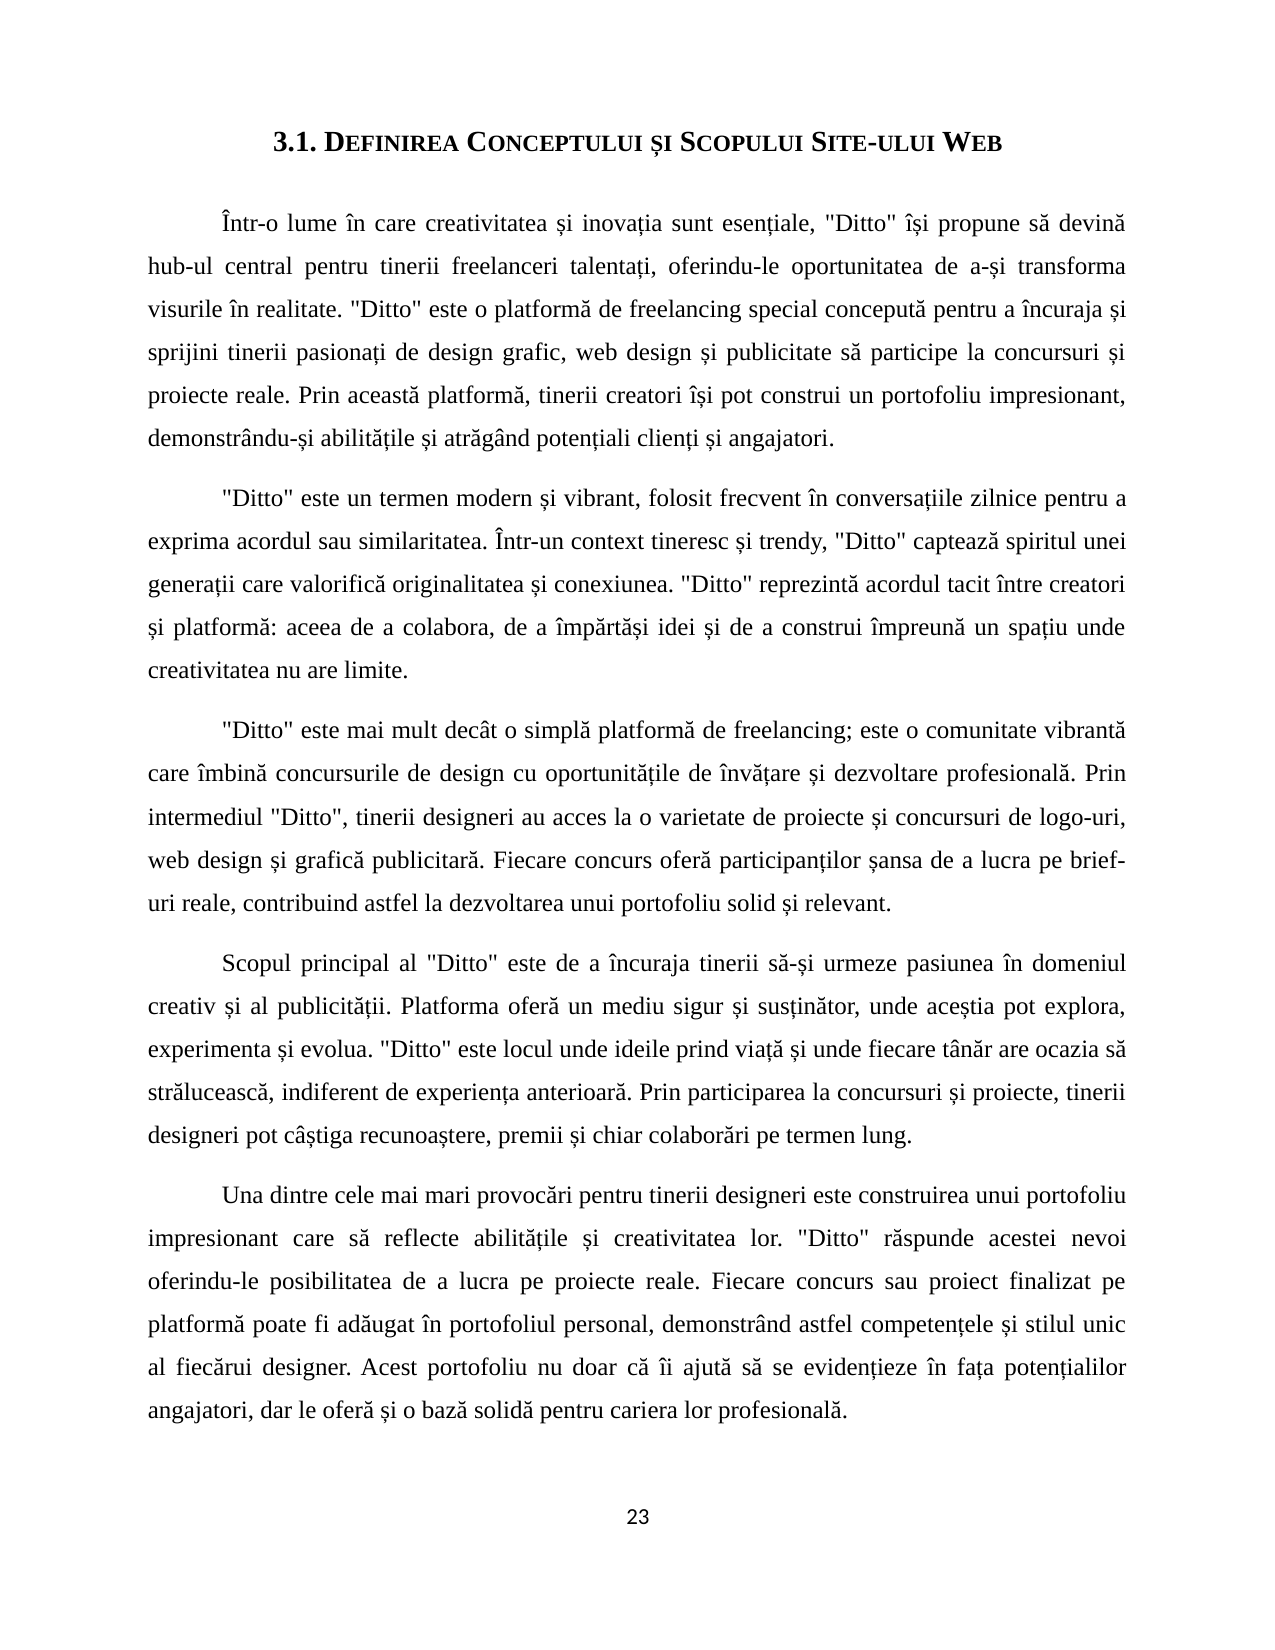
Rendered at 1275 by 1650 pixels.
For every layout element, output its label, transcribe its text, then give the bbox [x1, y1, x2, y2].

text Una dintre cele mai mari provocări pentru tinerii designeri este construirea unui portofoliu impresionant care să reflecte abilitățile și creativitatea lor. "Ditto" răspunde acestei nevoi oferindu-le posibilitatea de a lucra pe proiecte reale. Fiecare concurs sau proiect finalizat pe platformă poate fi adăugat în portofoliul personal, demonstrând astfel competențele și stilul unic al fiecărui designer. Acest portofoliu nu doar că îi ajută să se evidențieze în fața potențialilor angajatori, dar le oferă și o bază solidă pentru cariera lor profesională. [148, 1180, 1127, 1424]
text "Ditto" este un termen modern și vibrant, folosit frecvent în conversațiile zilnice pentru a exprima acordul sau similaritatea. Într-un context tineresc și trendy, "Ditto" captează spiritul unei generații care valorifică originalitatea și conexiunea. "Ditto" reprezintă acordul tacit între creatori și platformă: aceea de a colabora, de a împărtăși idei și de a construi împreună un spațiu unde creativitatea nu are limite. [148, 483, 1127, 684]
text "Ditto" este mai mult decât o simplă platformă de freelancing; este o comunitate vibrantă care îmbină concursurile de design cu oportunitățile de învățare și dezvoltare profesională. Prin intermediul "Ditto", tinerii designeri au acces la o varietate de proiecte și concursuri de logo-uri, web design și grafică publicitară. Fiecare concurs oferă participanților șansa de a lucra pe brief-uri reale, contribuind astfel la dezvoltarea unui portofoliu solid și relevant. [148, 715, 1127, 917]
subtitle 3.1. Definirea Conceptului și Scopului Site-ului Web [148, 124, 1127, 157]
text Scopul principal al "Ditto" este de a încuraja tinerii să-și urmeze pasiunea în domeniul creativ și al publicității. Platforma oferă un mediu sigur și susținător, unde aceștia pot explora, experimenta și evolua. "Ditto" este locul unde ideile prind viață și unde fiecare tânăr are ocazia să strălucească, indiferent de experiența anterioară. Prin participarea la concursuri și proiecte, tinerii designeri pot câștiga recunoaștere, premii și chiar colaborări pe termen lung. [148, 948, 1127, 1149]
text Într-o lume în care creativitatea și inovația sunt esențiale, "Ditto" își propune să devină hub-ul central pentru tinerii freelanceri talentați, oferindu-le oportunitatea de a-și transforma visurile în realitate. "Ditto" este o platformă de freelancing special concepută pentru a încuraja și sprijini tinerii pasionați de design grafic, web design și publicitate să participe la concursuri și proiecte reale. Prin această platformă, tinerii creatori își pot construi un portofoliu impresionant, demonstrându-și abilitățile și atrăgând potențiali clienți și angajatori. [148, 208, 1127, 452]
